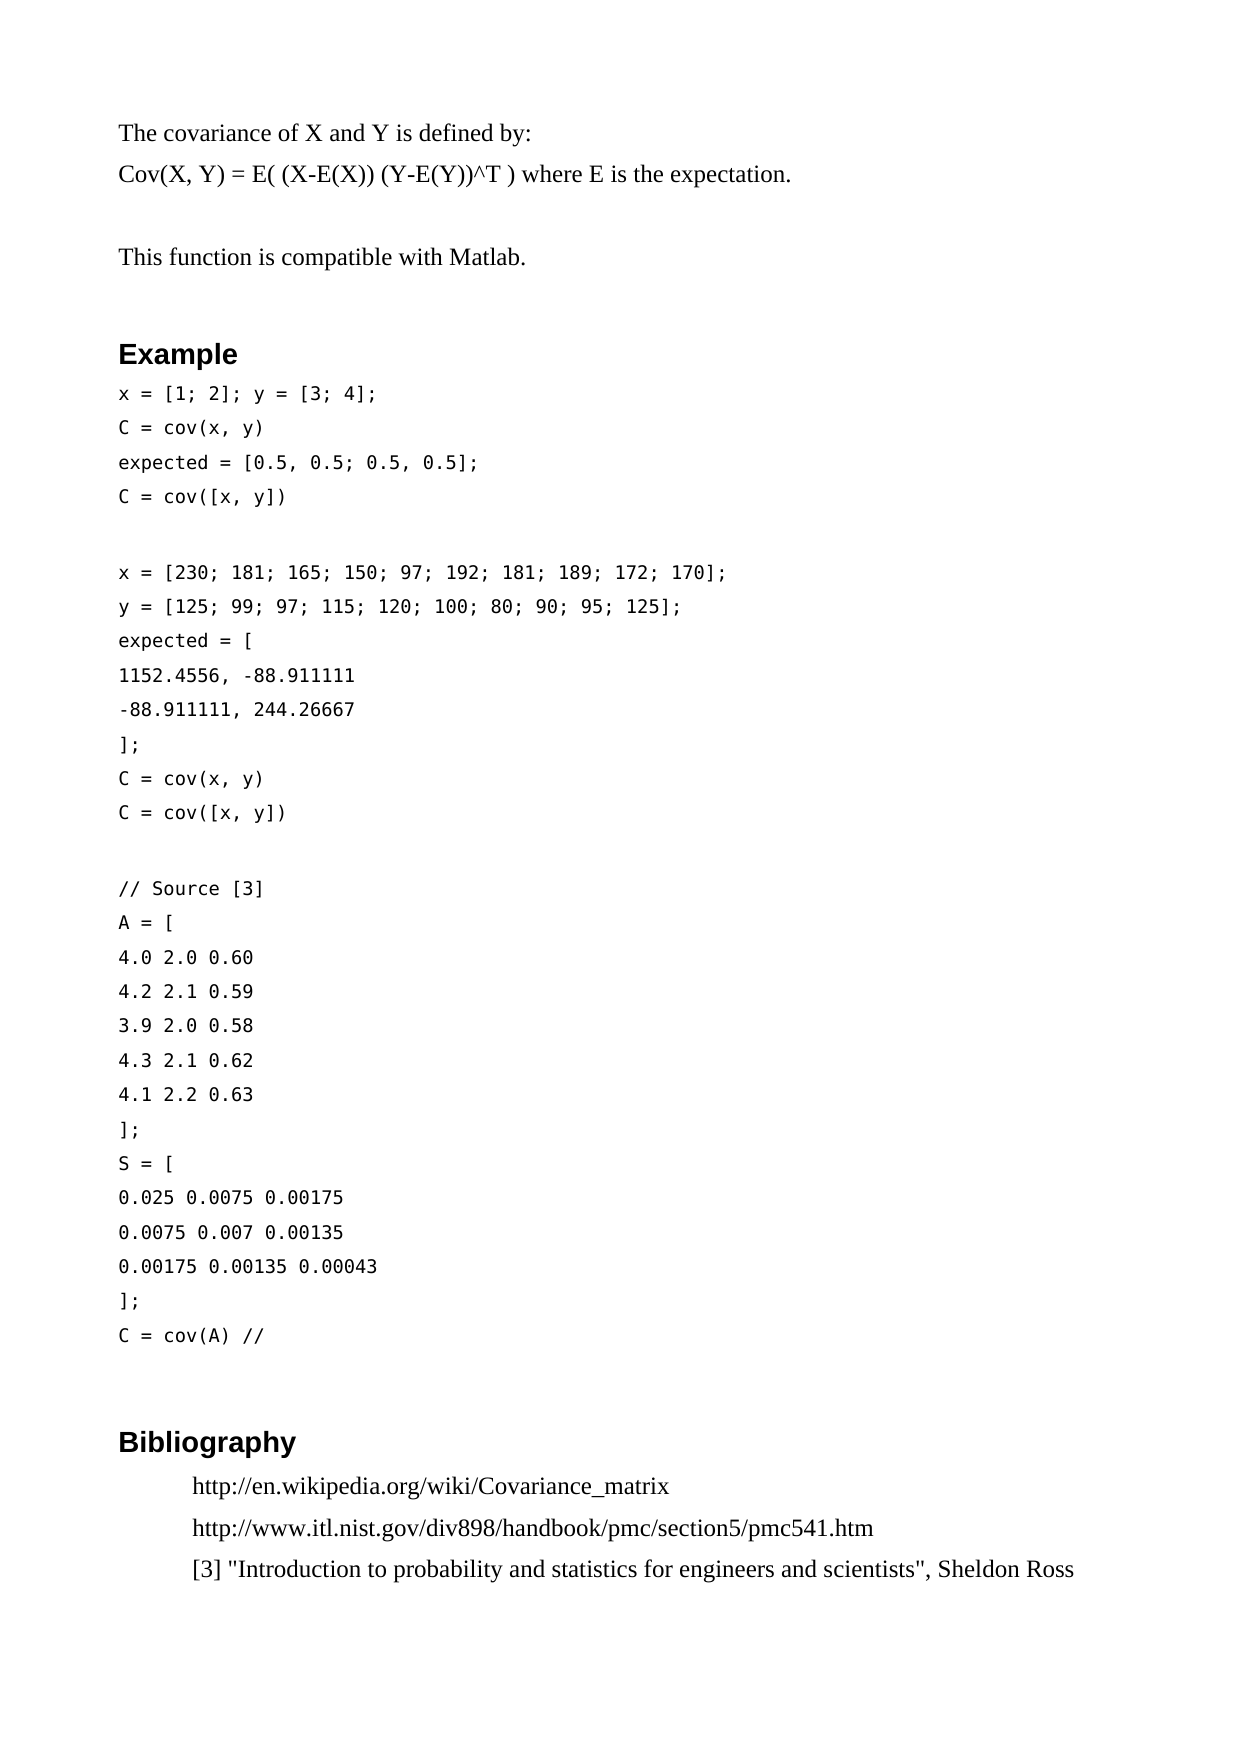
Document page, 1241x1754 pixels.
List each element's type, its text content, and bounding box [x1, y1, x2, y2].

text 1152.4556, -88.911111 [118, 665, 1122, 687]
text C = cov(x, y) [118, 768, 1122, 790]
subtitle Bibliography [118, 1425, 1122, 1459]
text expected = [ [118, 630, 1122, 652]
text 4.3 2.1 0.62 [118, 1050, 1122, 1072]
text 0.025 0.0075 0.00175 [118, 1187, 1122, 1209]
text 0.00175 0.00135 0.00043 [118, 1256, 1122, 1278]
text ]; [118, 733, 1122, 755]
text // Source [3] [118, 878, 1122, 900]
text C = cov([x, y]) [118, 802, 1122, 824]
text C = cov(x, y) [118, 417, 1122, 439]
text 0.0075 0.007 0.00135 [118, 1222, 1122, 1243]
text Cov(X, Y) = E( (X-E(X)) (Y-E(Y))^T ) where E is the expectation. [118, 159, 1122, 188]
text -88.911111, 244.26667 [118, 699, 1122, 721]
text http://en.wikipedia.org/wiki/Covariance_matrix [118, 1471, 1122, 1500]
text A = [ [118, 912, 1122, 934]
text x = [230; 181; 165; 150; 97; 192; 181; 189; 172; 170]; [118, 562, 1122, 583]
text [3] "Introduction to probability and statistics for engineers and scientists", Sheldon Ross [118, 1554, 1122, 1583]
text y = [125; 99; 97; 115; 120; 100; 80; 90; 95; 125]; [118, 596, 1122, 618]
text 4.0 2.0 0.60 [118, 947, 1122, 968]
text ]; [118, 1118, 1122, 1140]
text The covariance of X and Y is defined by: [118, 118, 1122, 147]
text expected = [0.5, 0.5; 0.5, 0.5]; [118, 452, 1122, 473]
text This function is compatible with Matlab. [118, 242, 1122, 271]
text 4.2 2.1 0.59 [118, 981, 1122, 1003]
subtitle Example [118, 337, 1122, 370]
text x = [1; 2]; y = [3; 4]; [118, 383, 1122, 405]
text C = cov(A) // [118, 1325, 1122, 1347]
text http://www.itl.nist.gov/div898/handbook/pmc/section5/pmc541.htm [118, 1513, 1122, 1541]
text 3.9 2.0 0.58 [118, 1015, 1122, 1037]
text 4.1 2.2 0.63 [118, 1084, 1122, 1106]
text C = cov([x, y]) [118, 486, 1122, 508]
text ]; [118, 1290, 1122, 1312]
text S = [ [118, 1153, 1122, 1175]
